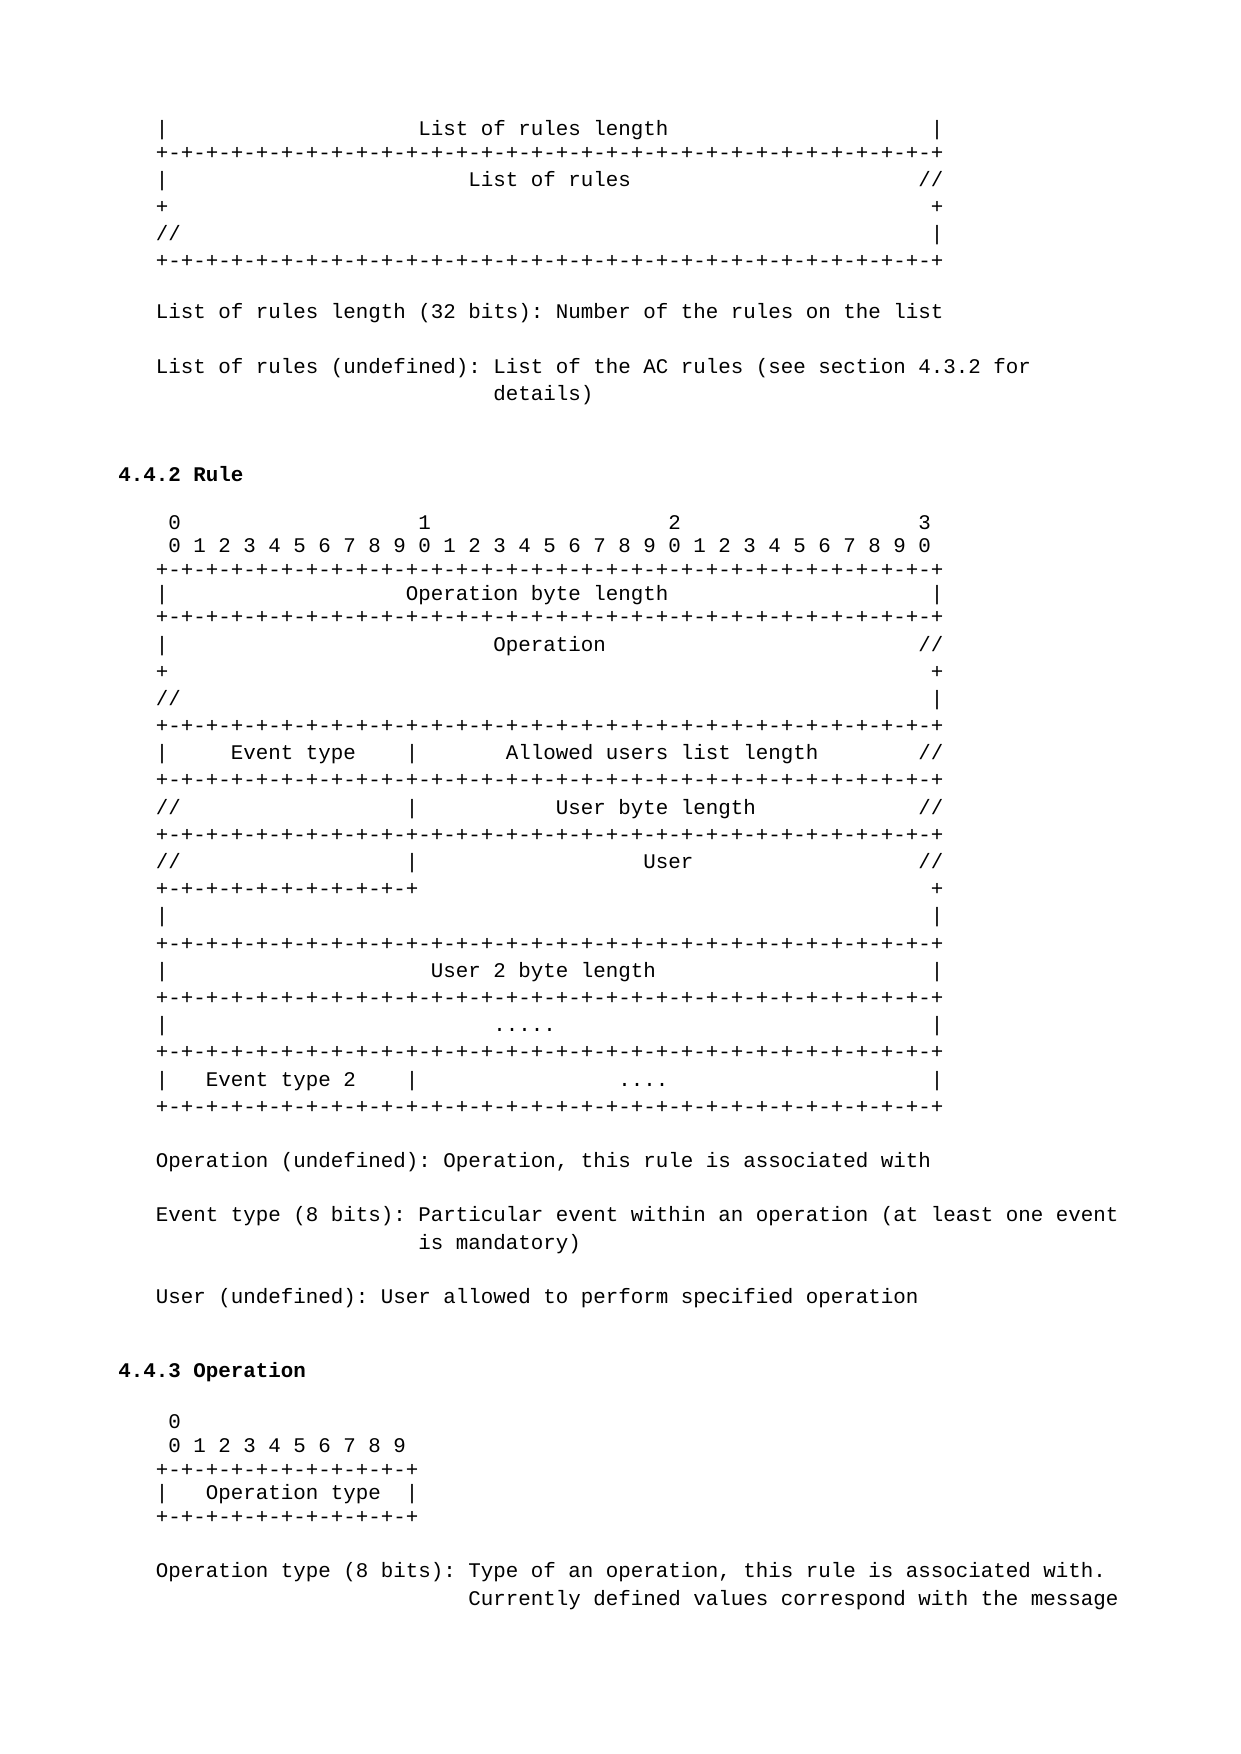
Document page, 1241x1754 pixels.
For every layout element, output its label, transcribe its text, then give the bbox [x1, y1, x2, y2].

text Event type (8 bits): Particular event within an operation (at least one event [118, 1204, 1122, 1228]
text | List of rules length | [118, 118, 1122, 142]
text +-+-+-+-+-+-+-+-+-+-+-+-+-+-+-+-+-+-+-+-+-+-+-+-+-+-+-+-+-+-+-+ [118, 1096, 1122, 1119]
text +-+-+-+-+-+-+-+-+-+-+-+-+-+-+-+-+-+-+-+-+-+-+-+-+-+-+-+-+-+-+-+ [118, 769, 1122, 793]
text +-+-+-+-+-+-+-+-+-+-+-+-+-+-+-+-+-+-+-+-+-+-+-+-+-+-+-+-+-+-+-+ [118, 987, 1122, 1011]
text +-+-+-+-+-+-+-+-+-+-+-+-+-+-+-+-+-+-+-+-+-+-+-+-+-+-+-+-+-+-+-+ [118, 933, 1122, 956]
text 0 1 2 3 [118, 512, 1122, 535]
text List of rules (undefined): List of the AC rules (see section 4.3.2 for [118, 356, 1122, 379]
text // | User // [118, 851, 1122, 875]
text // | [118, 688, 1122, 712]
text | Operation type | [118, 1482, 1122, 1506]
text | User 2 byte length | [118, 960, 1122, 983]
text | ..... | [118, 1014, 1122, 1038]
text + + [118, 661, 1122, 684]
subtitle 4.4.2 Rule [118, 464, 1122, 488]
text +-+-+-+-+-+-+-+-+-+-+-+-+-+-+-+-+-+-+-+-+-+-+-+-+-+-+-+-+-+-+-+ [118, 715, 1122, 739]
text // | [118, 223, 1122, 247]
text details) [118, 383, 1122, 407]
text | Event type | Allowed users list length // [118, 742, 1122, 766]
text +-+-+-+-+-+-+-+-+-+-+-+-+-+-+-+-+-+-+-+-+-+-+-+-+-+-+-+-+-+-+-+ [118, 1041, 1122, 1065]
text | List of rules // [118, 169, 1122, 193]
text +-+-+-+-+-+-+-+-+-+-+-+-+-+-+-+-+-+-+-+-+-+-+-+-+-+-+-+-+-+-+-+ [118, 559, 1122, 583]
text +-+-+-+-+-+-+-+-+-+-+-+-+-+-+-+-+-+-+-+-+-+-+-+-+-+-+-+-+-+-+-+ [118, 142, 1122, 165]
text // | User byte length // [118, 797, 1122, 820]
text is mandatory) [118, 1232, 1122, 1255]
text +-+-+-+-+-+-+-+-+-+-+-+-+-+-+-+-+-+-+-+-+-+-+-+-+-+-+-+-+-+-+-+ [118, 251, 1122, 274]
text | Operation // [118, 633, 1122, 657]
text +-+-+-+-+-+-+-+-+-+-+-+-+-+-+-+-+-+-+-+-+-+-+-+-+-+-+-+-+-+-+-+ [118, 606, 1122, 630]
text | Operation byte length | [118, 583, 1122, 606]
text 0 1 2 3 4 5 6 7 8 9 0 1 2 3 4 5 6 7 8 9 0 1 2 3 4 5 6 7 8 9 0 [118, 535, 1122, 559]
text + + [118, 196, 1122, 220]
text +-+-+-+-+-+-+-+-+-+-+ + [118, 878, 1122, 902]
text | Event type 2 | .... | [118, 1068, 1122, 1092]
text 0 1 2 3 4 5 6 7 8 9 [118, 1435, 1122, 1459]
text User (undefined): User allowed to perform specified operation [118, 1286, 1122, 1310]
subtitle 4.4.3 Operation [118, 1361, 1122, 1384]
text Operation type (8 bits): Type of an operation, this rule is associated with. [118, 1560, 1122, 1584]
text Operation (undefined): Operation, this rule is associated with [118, 1150, 1122, 1174]
text +-+-+-+-+-+-+-+-+-+-+ [118, 1506, 1122, 1529]
text Currently defined values correspond with the message [118, 1587, 1122, 1611]
text +-+-+-+-+-+-+-+-+-+-+ [118, 1459, 1122, 1482]
text +-+-+-+-+-+-+-+-+-+-+-+-+-+-+-+-+-+-+-+-+-+-+-+-+-+-+-+-+-+-+-+ [118, 824, 1122, 847]
text List of rules length (32 bits): Number of the rules on the list [118, 301, 1122, 325]
text 0 [118, 1411, 1122, 1435]
text | | [118, 905, 1122, 929]
